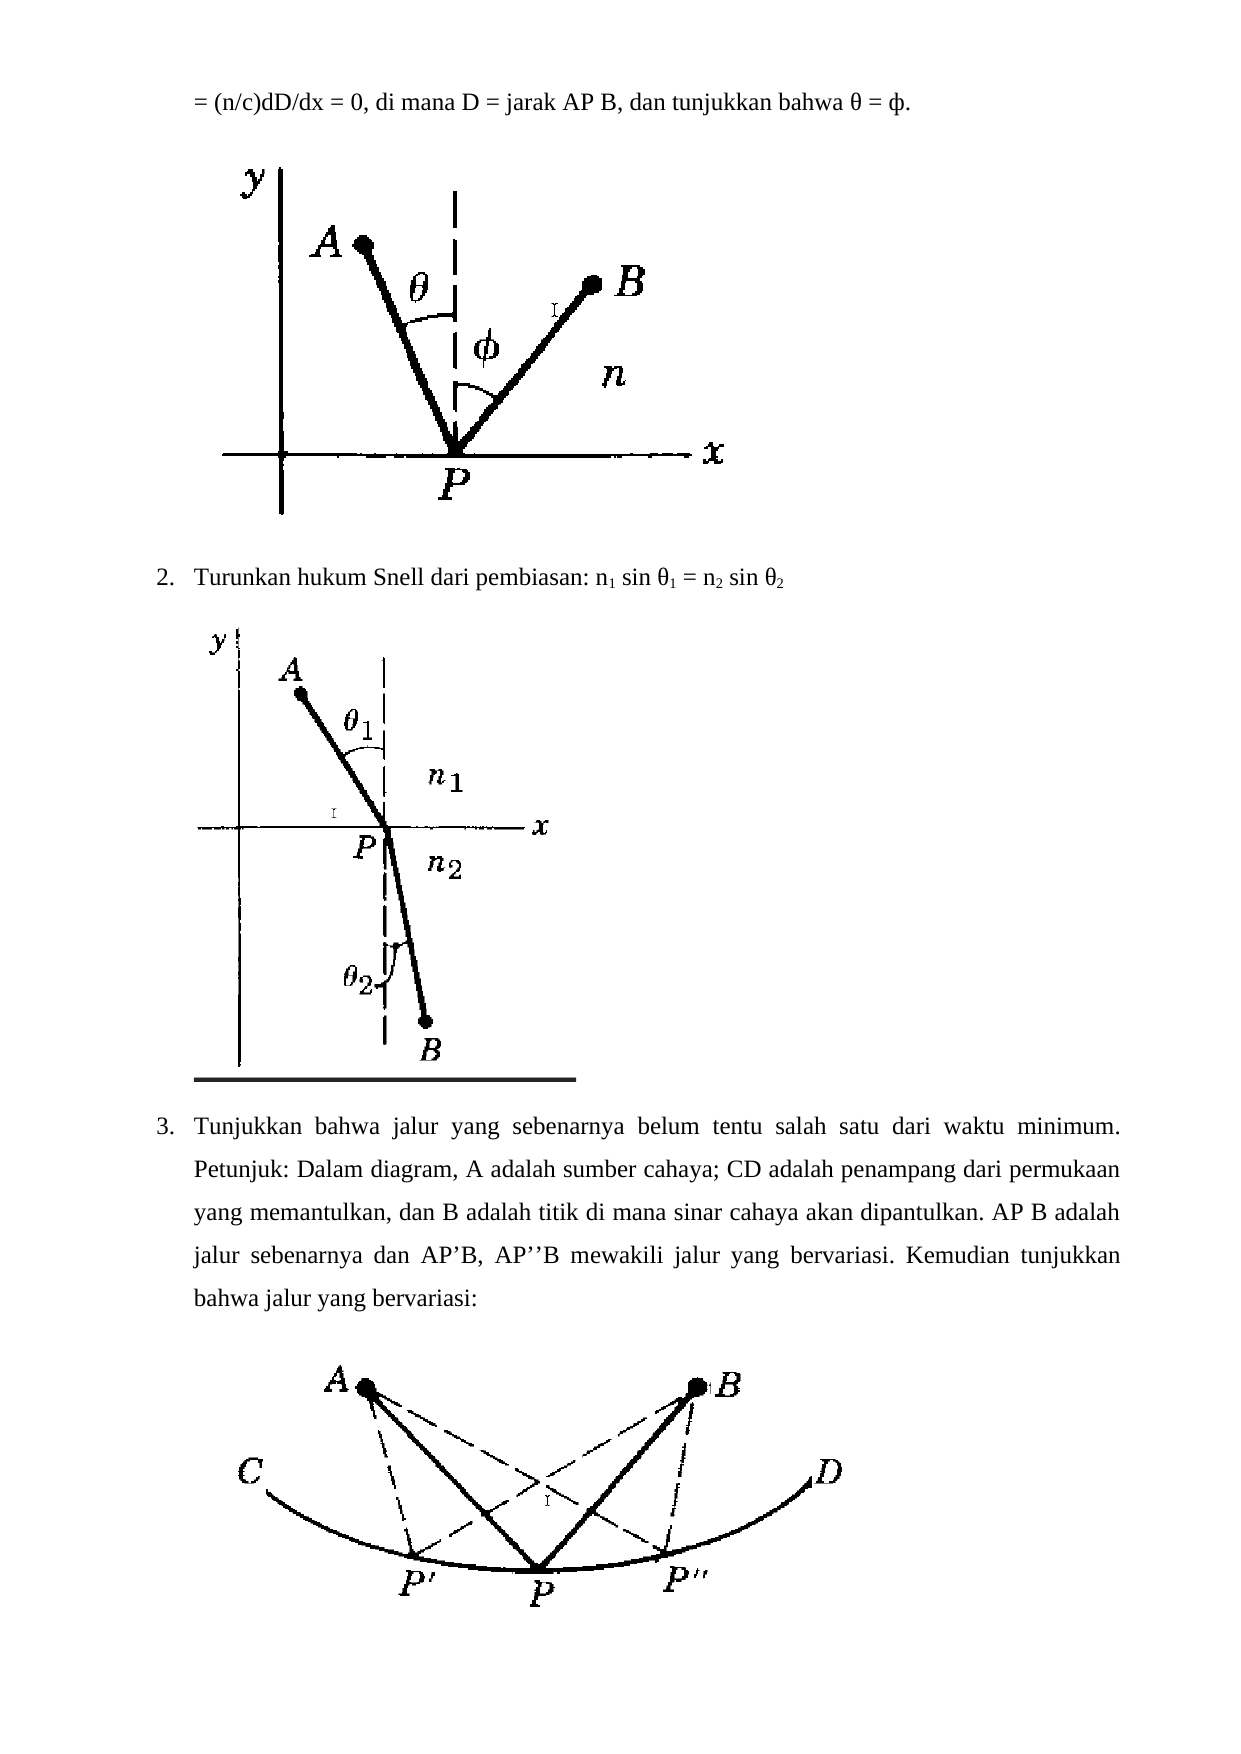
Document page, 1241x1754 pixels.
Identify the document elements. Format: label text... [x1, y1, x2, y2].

picture [193, 145, 765, 534]
list Turunkan hukum Snell dari pembiasan: n1 sin θ1 = n2 sin θ2 [156, 562, 1121, 591]
list Tunjukkan bahwa jalur yang sebenarnya belum tentu salah satu dari waktu minimum. Petunjuk: Dalam diagram, A adalah sumber cahaya; CD adalah penampang dari permukaan yang memantulkan, dan B adalah titik di mana sinar cahaya akan dipantulkan. AP B adalah jalur sebenarnya dan AP’B, AP’’B mewakili jalur yang bervariasi. Kemudian tunjukkan bahwa jalur yang bervariasi: [156, 1111, 1121, 1312]
picture [193, 1341, 890, 1648]
list = (n/c)dD/dx = 0, di mana D = jarak AP B, dan tunjukkan bahwa θ = ф. [156, 87, 1121, 116]
picture [193, 620, 577, 1082]
